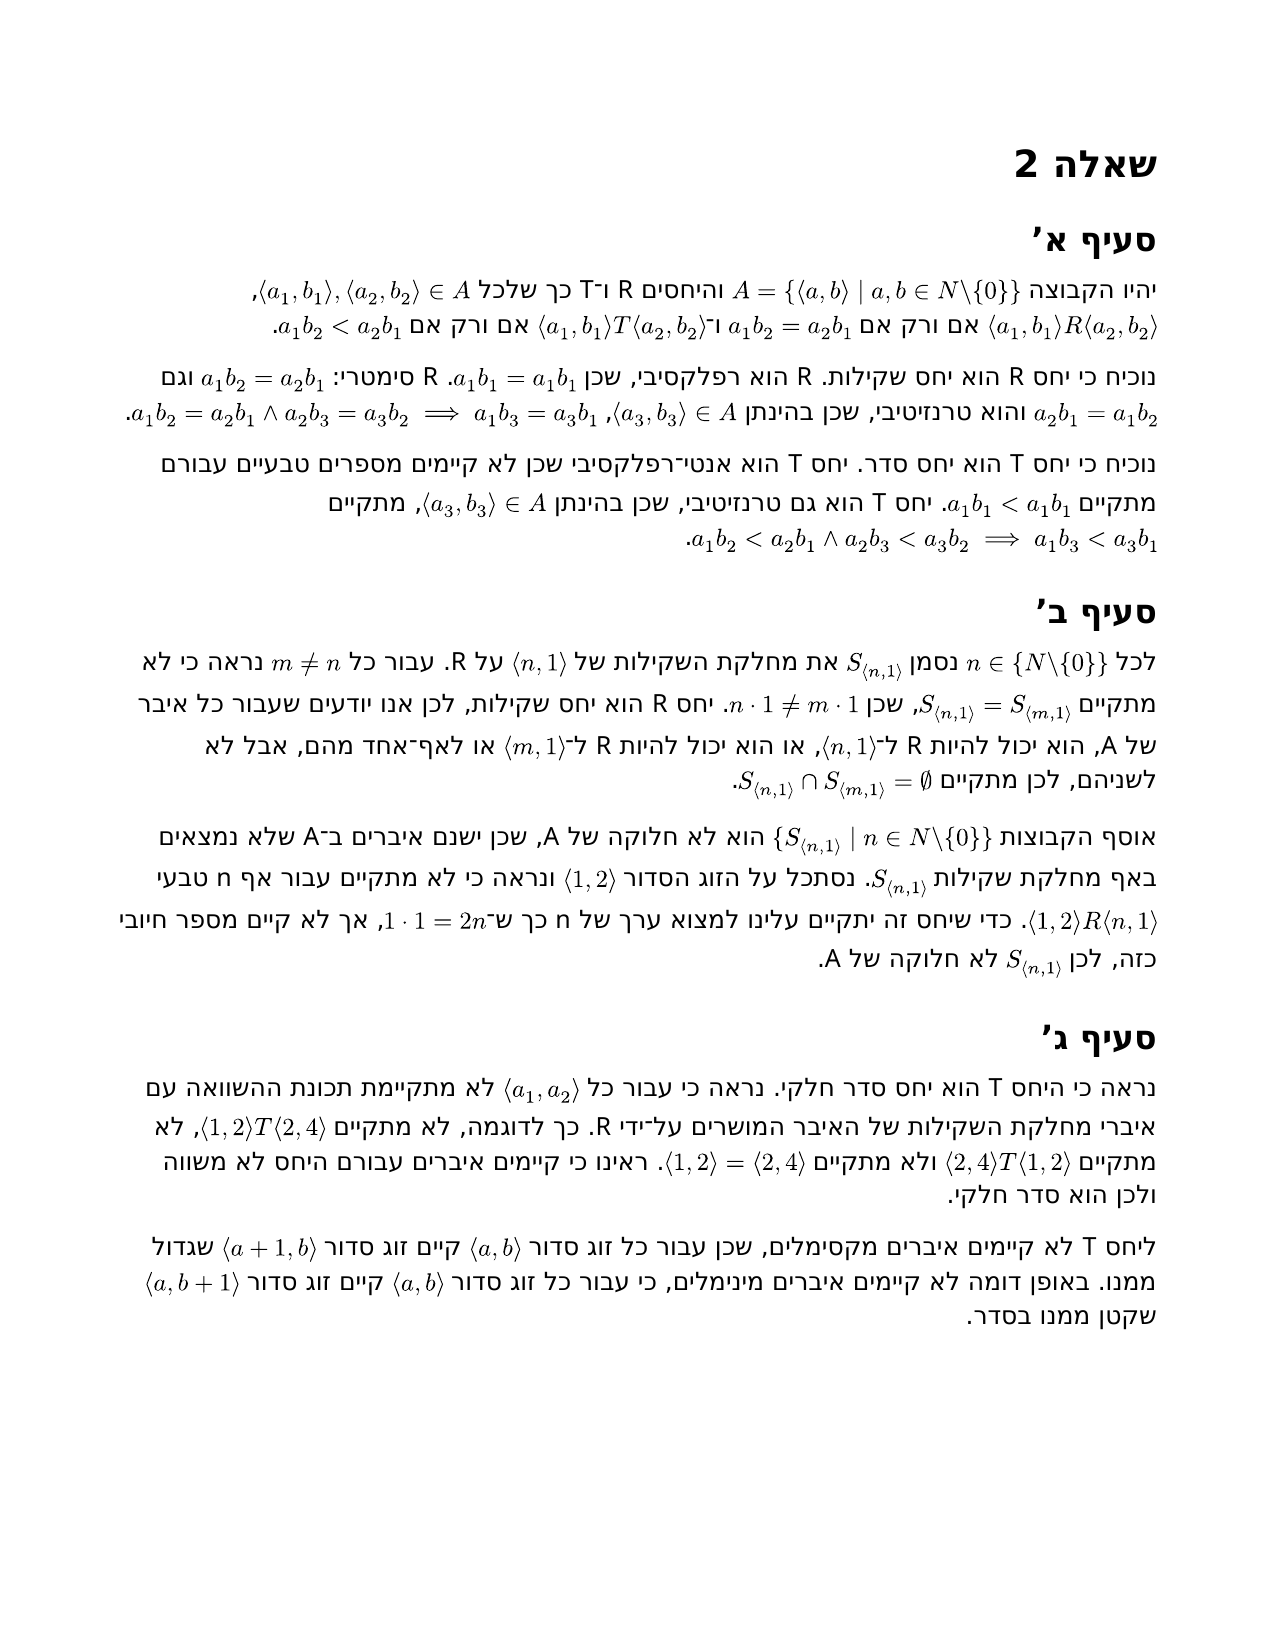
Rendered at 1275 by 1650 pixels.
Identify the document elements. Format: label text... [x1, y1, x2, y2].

text ליחס T לא קיימים איברים מקסימלים, שכן עבור כל זוג סדור קיים זוג סדור שגדול ממנו. באופן דומה לא קיימים איברים מינימלים, כי עבור כל זוג סדור קיים זוג סדור שקטן ממנו בסדר. [118, 1229, 1157, 1330]
subtitle סעיף ב’ [118, 592, 1157, 631]
text יהיו הקבוצה והיחסים R ו‏־T כך שלכל , אם ורק אם ו־ אם ורק אם . [118, 271, 1157, 339]
subtitle שאלה 2 [118, 143, 1157, 187]
subtitle סעיף ג’ [118, 1018, 1157, 1057]
text נוכיח כי יחס T הוא יחס סדר. יחס T הוא אנטי־רפלקסיבי שכן לא קיימים מספרים טבעיים עבורם מתקיים . יחס T הוא גם טרנזיטיבי, שכן בהינתן , מתקיים . [118, 446, 1157, 552]
text נראה כי היחס T הוא יחס סדר חלקי. נראה כי עבור כל לא מתקיימת תכונת ההשוואה עם איברי מחלקת השקילות של האיבר המושרים על־ידי R. כך לדוגמה, לא מתקיים , לא מתקיים ולא מתקיים . ראינו כי קיימים איברים עבורם היחס לא משווה ולכן הוא סדר חלקי. [118, 1070, 1157, 1210]
text לכל נסמן את מחלקת השקילות של על R. עבור כל נראה כי לא מתקיים , שכן . יחס R הוא יחס שקילות, לכן אנו יודעים שעבור כל איבר של A, הוא יכול להיות R ל־, או הוא יכול להיות R ל־ או לאף־אחד מהם, אבל לא לשניהם, לכן מתקיים . [118, 643, 1157, 799]
text אוסף הקבוצות הוא לא חלוקה של A, שכן ישנם איברים ב־A שלא נמצאים באף מחלקת שקילות . נסתכל על הזוג הסדור ונראה כי לא מתקיים עבור אף n טבעי . כדי שיחס זה יתקיים עלינו למצוא ערך של n כך ש־, אך לא קיים מספר חיובי כזה, לכן לא חלוקה של A. [118, 818, 1157, 978]
subtitle סעיף א’ [118, 220, 1157, 259]
text נוכיח כי יחס R הוא יחס שקילות. R הוא רפלקסיבי, שכן . R סימטרי: וגם והוא טרנזיטיבי, שכן בהינתן , . [118, 358, 1157, 427]
